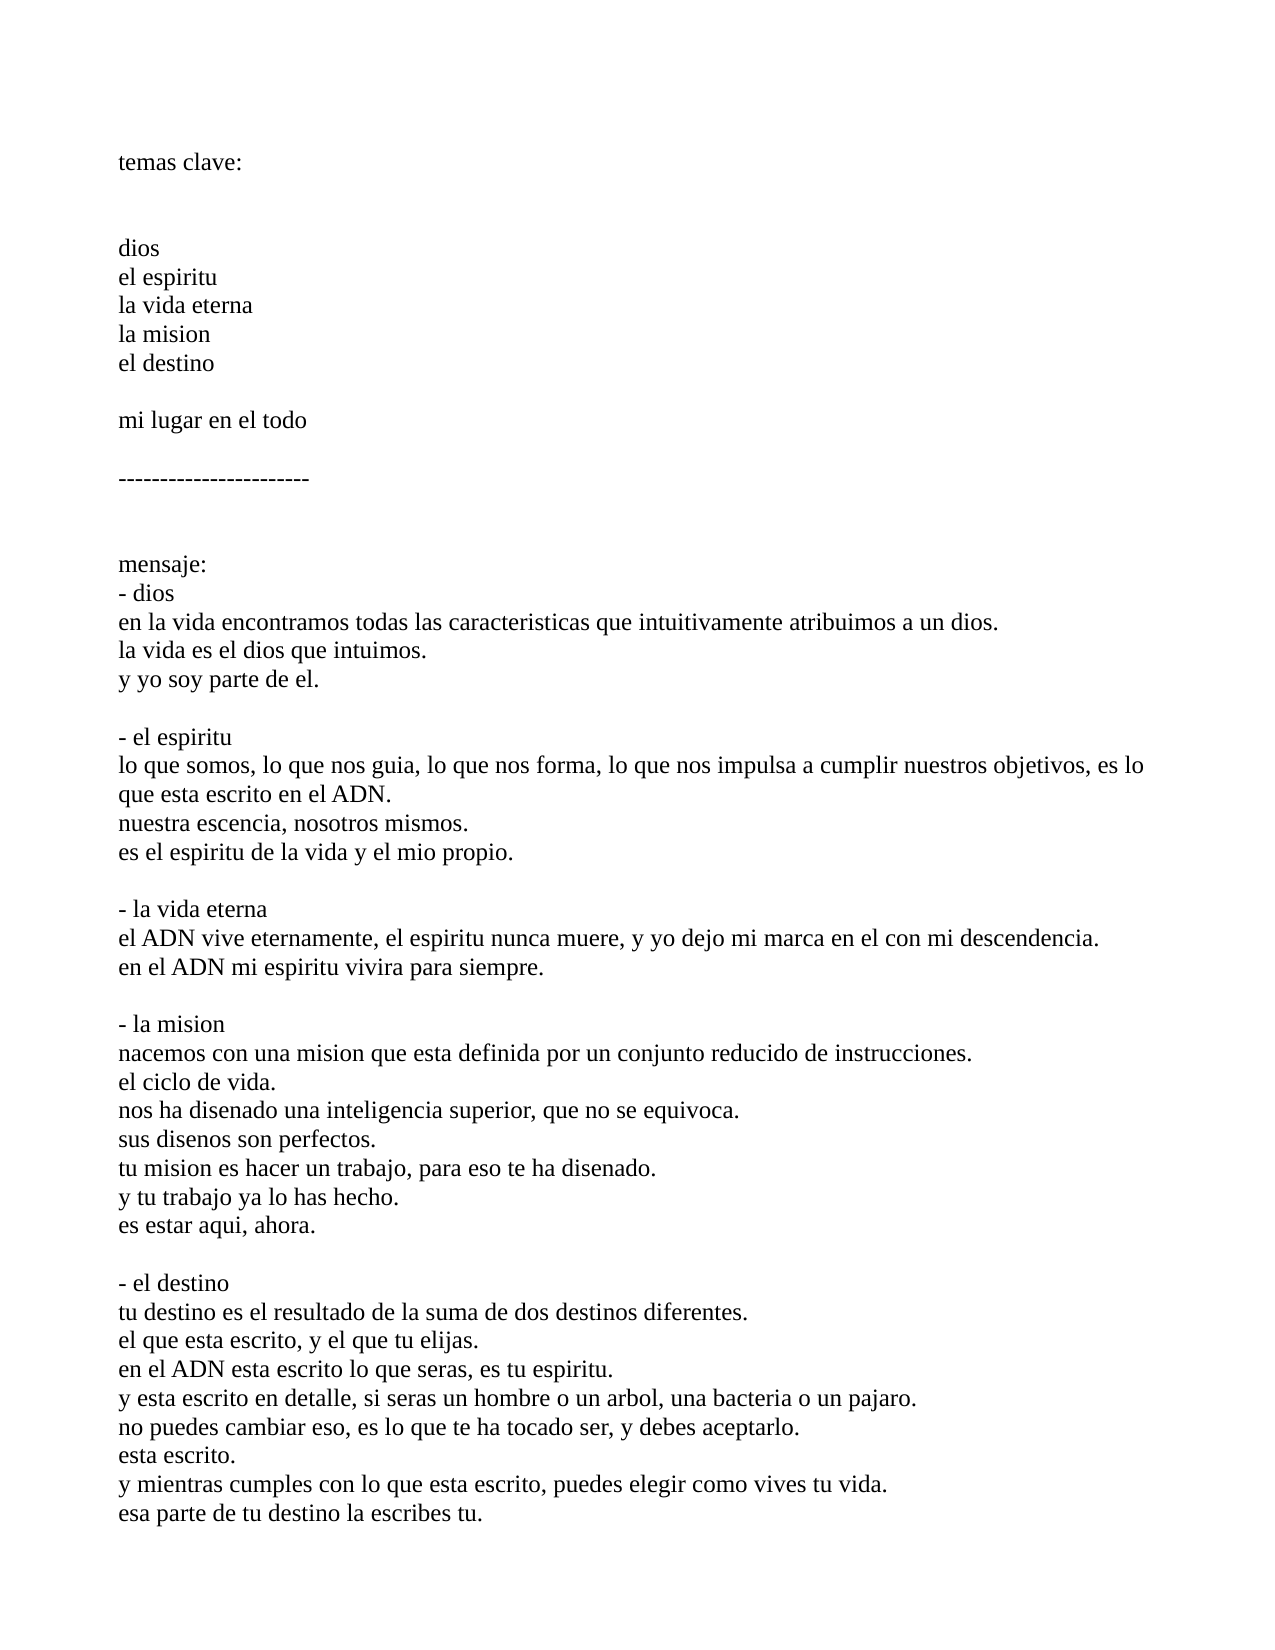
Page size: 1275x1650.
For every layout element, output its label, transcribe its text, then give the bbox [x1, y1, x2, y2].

text y esta escrito en detalle, si seras un hombre o un arbol, una bacteria o un pajaro. [118, 1383, 1157, 1412]
text sus disenos son perfectos. [118, 1124, 1157, 1153]
text - dios [118, 578, 1157, 607]
text tu destino es el resultado de la suma de dos destinos diferentes. [118, 1297, 1157, 1326]
text en el ADN esta escrito lo que seras, es tu espiritu. [118, 1354, 1157, 1383]
text - la mision [118, 1009, 1157, 1038]
text el destino [118, 348, 1157, 377]
text en la vida encontramos todas las caracteristicas que intuitivamente atribuimos a un dios. [118, 607, 1157, 636]
text lo que somos, lo que nos guia, lo que nos forma, lo que nos impulsa a cumplir nuestros objetivos, es lo que esta escrito en el ADN. [118, 751, 1157, 808]
text en el ADN mi espiritu vivira para siempre. [118, 952, 1157, 981]
text - el espiritu [118, 722, 1157, 751]
text esta escrito. [118, 1441, 1157, 1469]
text el ADN vive eternamente, el espiritu nunca muere, y yo dejo mi marca en el con mi descendencia. [118, 923, 1157, 952]
text y yo soy parte de el. [118, 664, 1157, 693]
text el ciclo de vida. [118, 1067, 1157, 1096]
text la vida es el dios que intuimos. [118, 636, 1157, 664]
text nos ha disenado una inteligencia superior, que no se equivoca. [118, 1096, 1157, 1124]
text y tu trabajo ya lo has hecho. [118, 1182, 1157, 1211]
text dios [118, 233, 1157, 262]
text y mientras cumples con lo que esta escrito, puedes elegir como vives tu vida. [118, 1469, 1157, 1498]
text el espiritu [118, 262, 1157, 291]
text nuestra escencia, nosotros mismos. [118, 808, 1157, 837]
text la mision [118, 319, 1157, 348]
text tu mision es hacer un trabajo, para eso te ha disenado. [118, 1153, 1157, 1182]
text la vida eterna [118, 291, 1157, 319]
text es el espiritu de la vida y el mio propio. [118, 837, 1157, 866]
text esa parte de tu destino la escribes tu. [118, 1498, 1157, 1527]
text mensaje: [118, 549, 1157, 578]
text ----------------------- [118, 463, 1157, 492]
text - la vida eterna [118, 894, 1157, 923]
text nacemos con una mision que esta definida por un conjunto reducido de instrucciones. [118, 1038, 1157, 1067]
text mi lugar en el todo [118, 406, 1157, 434]
text el que esta escrito, y el que tu elijas. [118, 1326, 1157, 1354]
text es estar aqui, ahora. [118, 1211, 1157, 1239]
text - el destino [118, 1268, 1157, 1297]
text temas clave: [118, 147, 1157, 176]
text no puedes cambiar eso, es lo que te ha tocado ser, y debes aceptarlo. [118, 1412, 1157, 1441]
